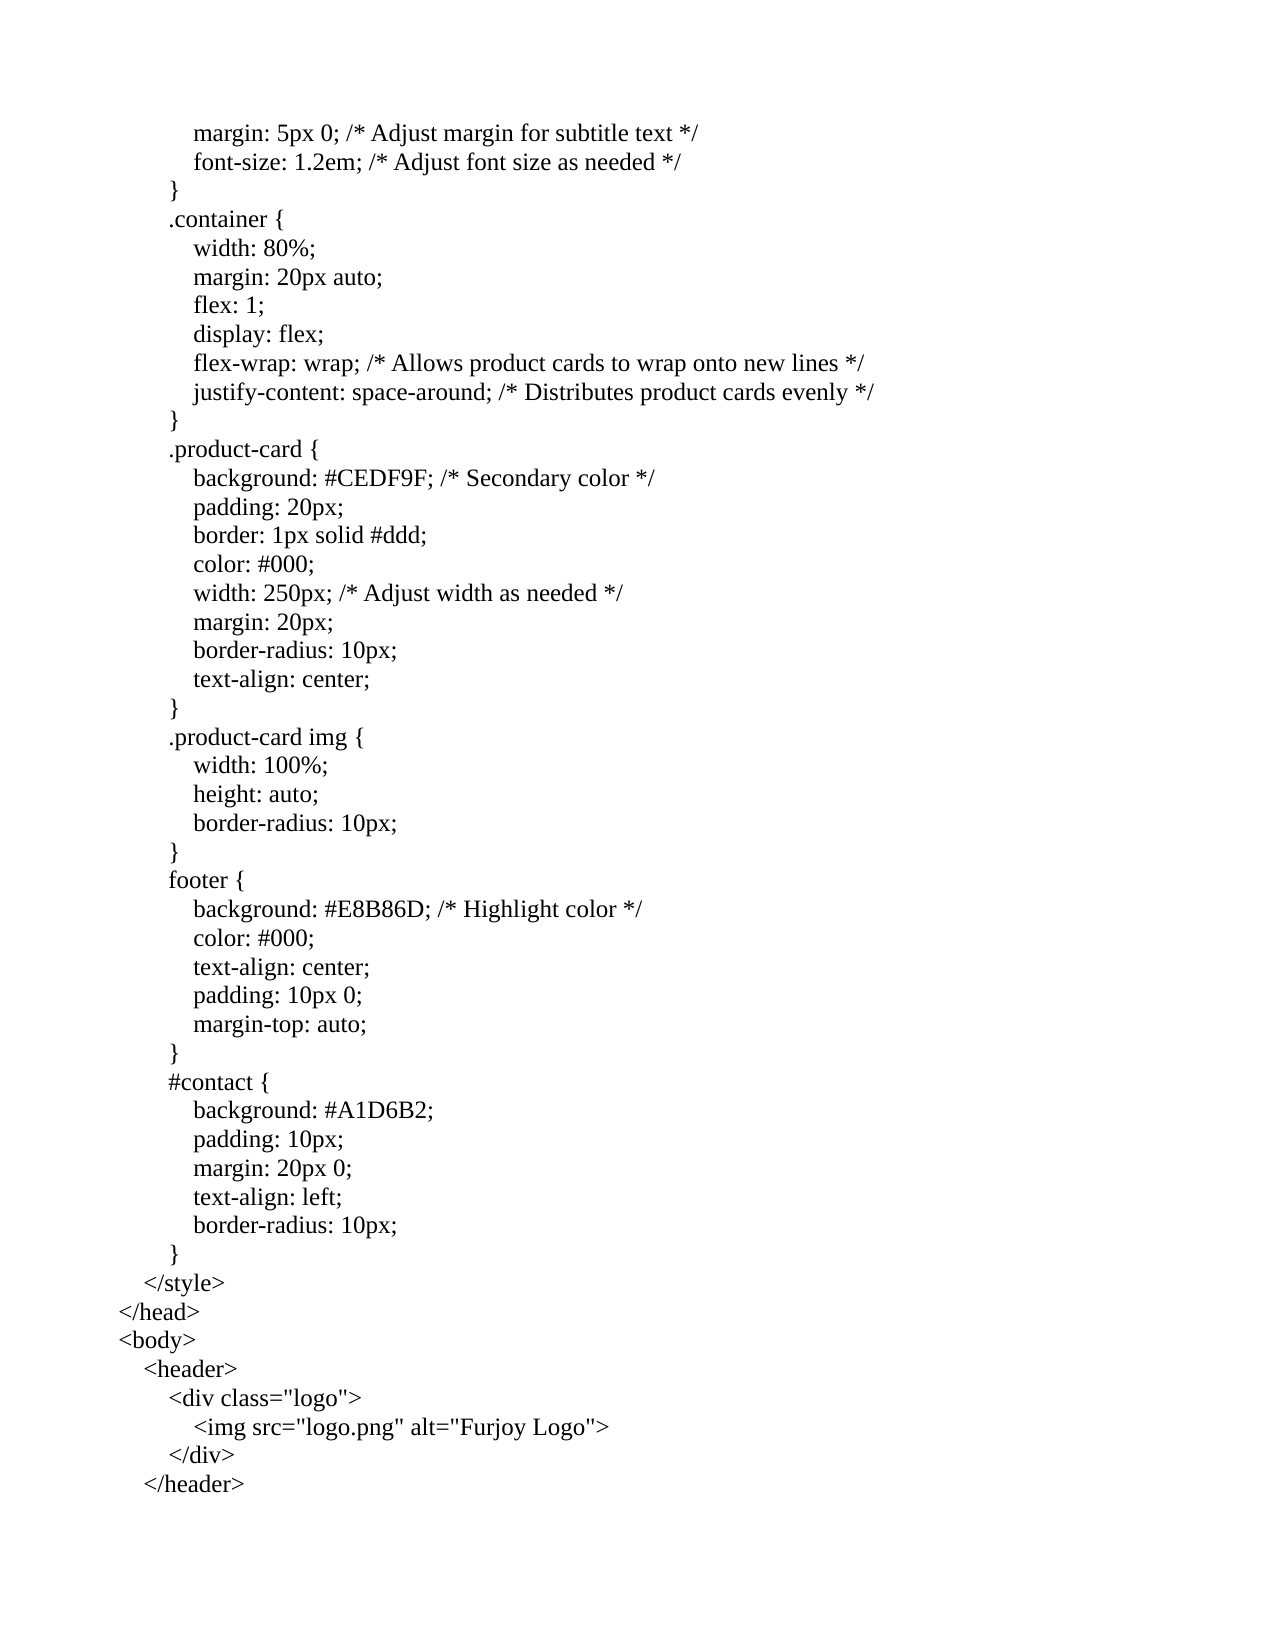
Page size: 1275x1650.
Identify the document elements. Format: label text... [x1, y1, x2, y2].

text text-align: center; [118, 952, 1157, 981]
text border-radius: 10px; [118, 1211, 1157, 1239]
text } [118, 693, 1157, 722]
text justify-content: space-around; /* Distributes product cards evenly */ [118, 377, 1157, 406]
text color: #000; [118, 549, 1157, 578]
text footer { [118, 866, 1157, 894]
text flex: 1; [118, 291, 1157, 319]
text margin-top: auto; [118, 1009, 1157, 1038]
text </head> [118, 1297, 1157, 1326]
text padding: 10px 0; [118, 981, 1157, 1009]
text padding: 20px; [118, 492, 1157, 521]
text width: 80%; [118, 233, 1157, 262]
text margin: 5px 0; /* Adjust margin for subtitle text */ [118, 118, 1157, 147]
text width: 250px; /* Adjust width as needed */ [118, 578, 1157, 607]
text height: auto; [118, 779, 1157, 808]
text .product-card img { [118, 722, 1157, 751]
text </header> [118, 1469, 1157, 1498]
text } [118, 406, 1157, 434]
text .container { [118, 204, 1157, 233]
text <div class="logo"> [118, 1383, 1157, 1412]
text <img src="logo.png" alt="Furjoy Logo"> [118, 1412, 1157, 1441]
text border-radius: 10px; [118, 636, 1157, 664]
text } [118, 1038, 1157, 1067]
text background: #A1D6B2; [118, 1096, 1157, 1124]
text <body> [118, 1326, 1157, 1354]
text } [118, 1239, 1157, 1268]
text padding: 10px; [118, 1124, 1157, 1153]
text margin: 20px auto; [118, 262, 1157, 291]
text </div> [118, 1441, 1157, 1469]
text .product-card { [118, 434, 1157, 463]
text text-align: left; [118, 1182, 1157, 1211]
text width: 100%; [118, 751, 1157, 779]
text display: flex; [118, 319, 1157, 348]
text background: #CEDF9F; /* Secondary color */ [118, 463, 1157, 492]
text } [118, 176, 1157, 204]
text </style> [118, 1268, 1157, 1297]
text color: #000; [118, 923, 1157, 952]
text flex-wrap: wrap; /* Allows product cards to wrap onto new lines */ [118, 348, 1157, 377]
text #contact { [118, 1067, 1157, 1096]
text margin: 20px 0; [118, 1153, 1157, 1182]
text <header> [118, 1354, 1157, 1383]
text font-size: 1.2em; /* Adjust font size as needed */ [118, 147, 1157, 176]
text margin: 20px; [118, 607, 1157, 636]
text border: 1px solid #ddd; [118, 521, 1157, 549]
text border-radius: 10px; [118, 808, 1157, 837]
text background: #E8B86D; /* Highlight color */ [118, 894, 1157, 923]
text } [118, 837, 1157, 866]
text text-align: center; [118, 664, 1157, 693]
